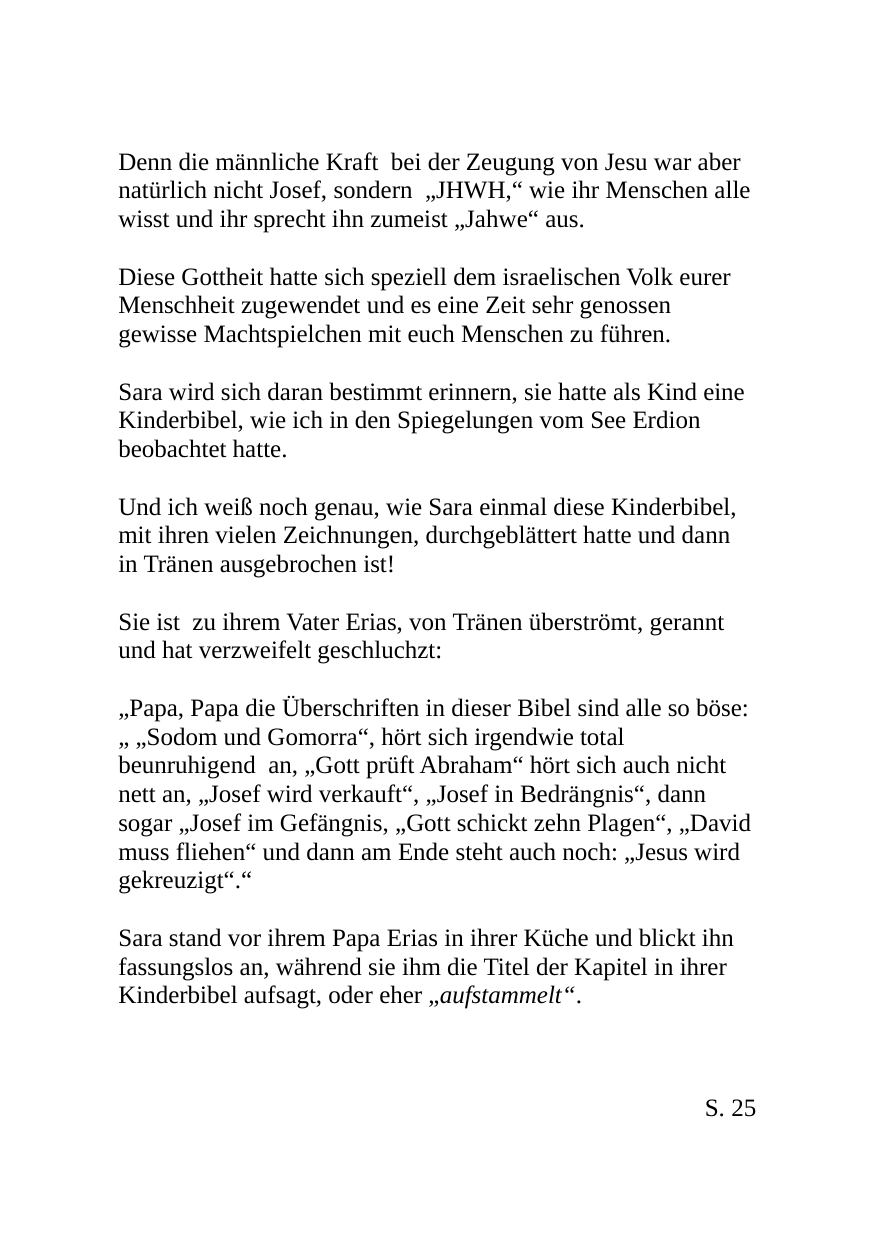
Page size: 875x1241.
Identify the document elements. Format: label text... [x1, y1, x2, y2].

text Sara stand vor ihrem Papa Erias in ihrer Küche und blickt ihn fassungslos an, während sie ihm die Titel der Kapitel in ihrer Kinderbibel aufsagt, oder eher „aufstammelt“. [118, 923, 756, 1009]
text Diese Gottheit hatte sich speziell dem israelischen Volk eurer Menschheit zugewendet und es eine Zeit sehr genossen gewisse Machtspielchen mit euch Menschen zu führen. [118, 262, 756, 348]
text Und ich weiß noch genau, wie Sara einmal diese Kinderbibel, mit ihren vielen Zeichnungen, durchgeblättert hatte und dann in Tränen ausgebrochen ist! [118, 492, 756, 578]
text Sie ist zu ihrem Vater Erias, von Tränen überströmt, gerannt und hat verzweifelt geschluchzt: [118, 607, 756, 664]
text Sara wird sich daran bestimmt erinnern, sie hatte als Kind eine Kinderbibel, wie ich in den Spiegelungen vom See Erdion beobachtet hatte. [118, 377, 756, 463]
text Denn die männliche Kraft bei der Zeugung von Jesu war aber natürlich nicht Josef, sondern „JHWH,“ wie ihr Menschen alle wisst und ihr sprecht ihn zumeist „Jahwe“ aus. [118, 147, 756, 233]
text „Papa, Papa die Überschriften in dieser Bibel sind alle so böse: „ „Sodom und Gomorra“, hört sich irgendwie total beunruhigend an, „Gott prüft Abraham“ hört sich auch nicht nett an, „Josef wird verkauft“, „Josef in Bedrängnis“, dann sogar „Josef im Gefängnis, „Gott schickt zehn Plagen“, „David muss fliehen“ und dann am Ende steht auch noch: „Jesus wird gekreuzigt“.“ [118, 693, 756, 894]
